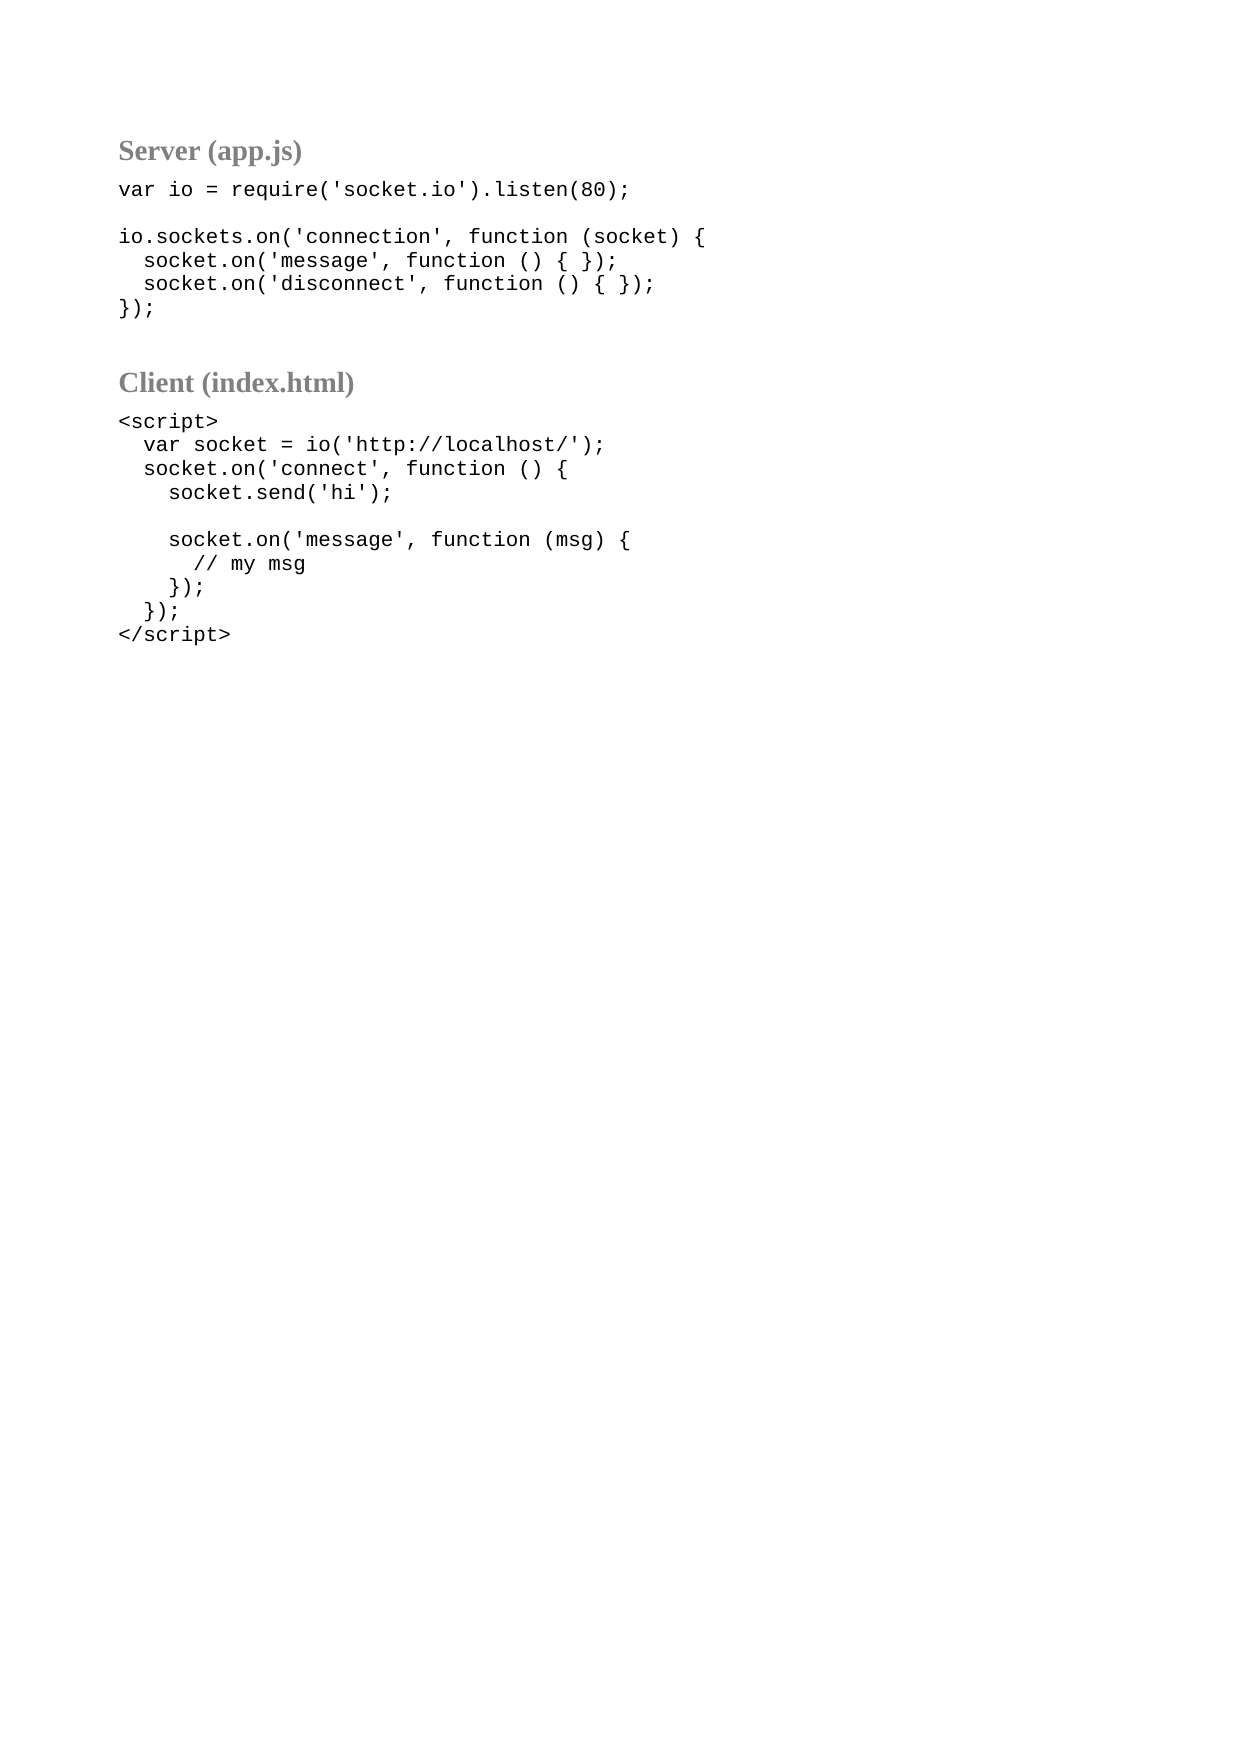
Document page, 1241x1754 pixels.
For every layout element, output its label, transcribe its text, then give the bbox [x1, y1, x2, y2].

text </script> [118, 623, 1122, 647]
text <script> [118, 411, 1122, 434]
text }); [118, 600, 1122, 623]
text socket.on('message', function () { }); [118, 250, 1122, 273]
text socket.on('disconnect', function () { }); [118, 273, 1122, 297]
text }); [118, 297, 1122, 321]
subtitle Server (app.js) [118, 133, 1122, 166]
text socket.on('message', function (msg) { [118, 529, 1122, 553]
text var socket = io('http://localhost/'); [118, 434, 1122, 458]
text socket.on('connect', function () { [118, 458, 1122, 482]
text io.sockets.on('connection', function (socket) { [118, 226, 1122, 250]
text }); [118, 576, 1122, 600]
text socket.send('hi'); [118, 482, 1122, 505]
subtitle Client (index.html) [118, 365, 1122, 398]
text var io = require('socket.io').listen(80); [118, 179, 1122, 202]
text // my msg [118, 553, 1122, 576]
